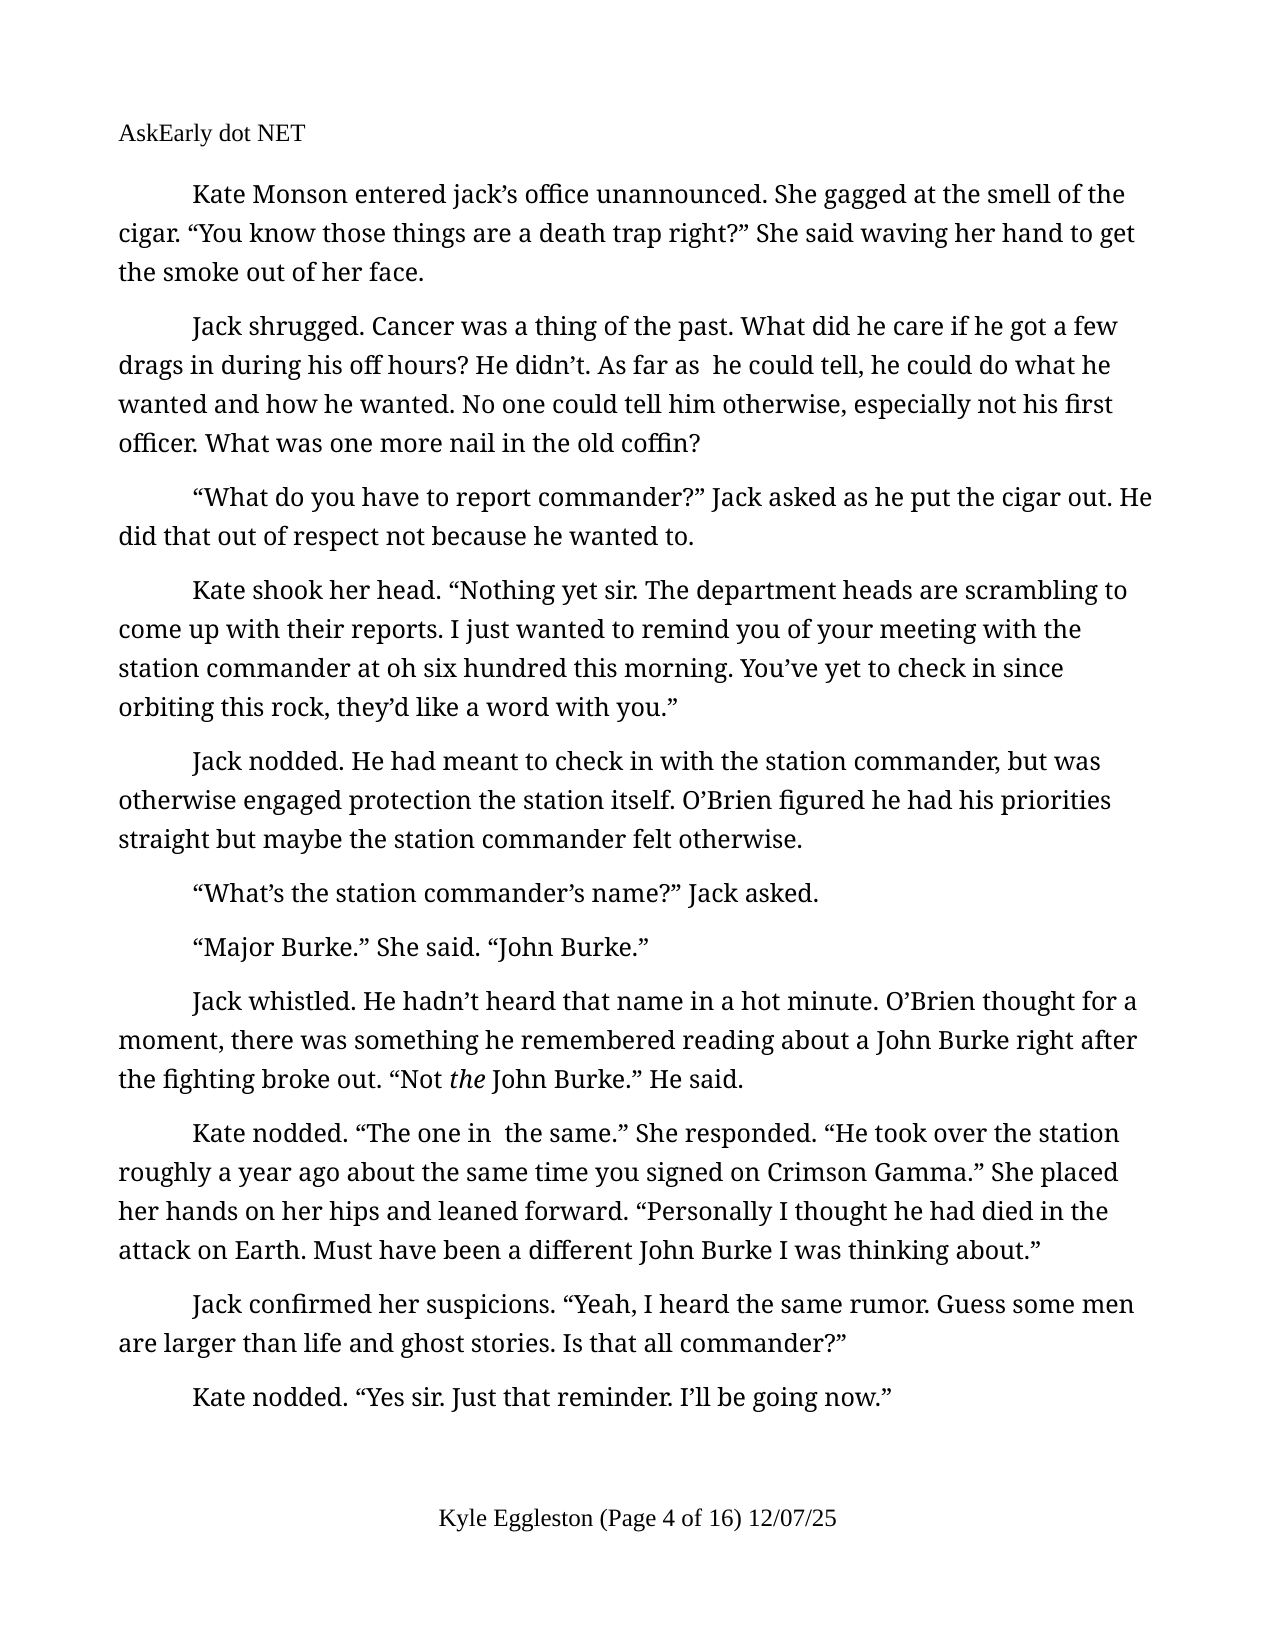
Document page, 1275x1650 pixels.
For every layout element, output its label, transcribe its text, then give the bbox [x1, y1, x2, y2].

text Jack shrugged. Cancer was a thing of the past. What did he care if he got a few drags in during his off hours? He didn’t. As far as he could tell, he could do what he wanted and how he wanted. No one could tell him otherwise, especially not his first officer. What was one more nail in the old coffin? [118, 308, 1157, 460]
text Kate Monson entered jack’s office unannounced. She gagged at the smell of the cigar. “You know those things are a death trap right?” She said waving her hand to get the smoke out of her face. [118, 176, 1157, 289]
text Jack confirmed her suspicions. “Yeah, I heard the same rumor. Guess some men are larger than life and ghost stories. Is that all commander?” [118, 1287, 1157, 1360]
text “What do you have to report commander?” Jack asked as he put the cigar out. He did that out of respect not because he wanted to. [118, 480, 1157, 553]
text Kate nodded. “Yes sir. Just that reminder. I’ll be going now.” [118, 1380, 1157, 1414]
text “Major Burke.” She said. “John Burke.” [118, 930, 1157, 964]
text Kate shook her head. “Nothing yet sir. The department heads are scrambling to come up with their reports. I just wanted to remind you of your meeting with the station commander at oh six hundred this morning. You’ve yet to check in since orbiting this rock, they’d like a word with you.” [118, 573, 1157, 724]
text Jack whistled. He hadn’t heard that name in a hot minute. O’Brien thought for a moment, there was something he remembered reading about a John Burke right after the fighting broke out. “Not the John Burke.” He said. [118, 983, 1157, 1096]
text “What’s the station commander’s name?” Jack asked. [118, 876, 1157, 910]
text Jack nodded. He had meant to check in with the station commander, but was otherwise engaged protection the station itself. O’Brien figured he had his priorities straight but maybe the station commander felt otherwise. [118, 744, 1157, 856]
text Kate nodded. “The one in the same.” She responded. “He took over the station roughly a year ago about the same time you signed on Crimson Gamma.” She placed her hands on her hips and leaned forward. “Personally I thought he had died in the attack on Earth. Must have been a different John Burke I was thinking about.” [118, 1116, 1157, 1267]
